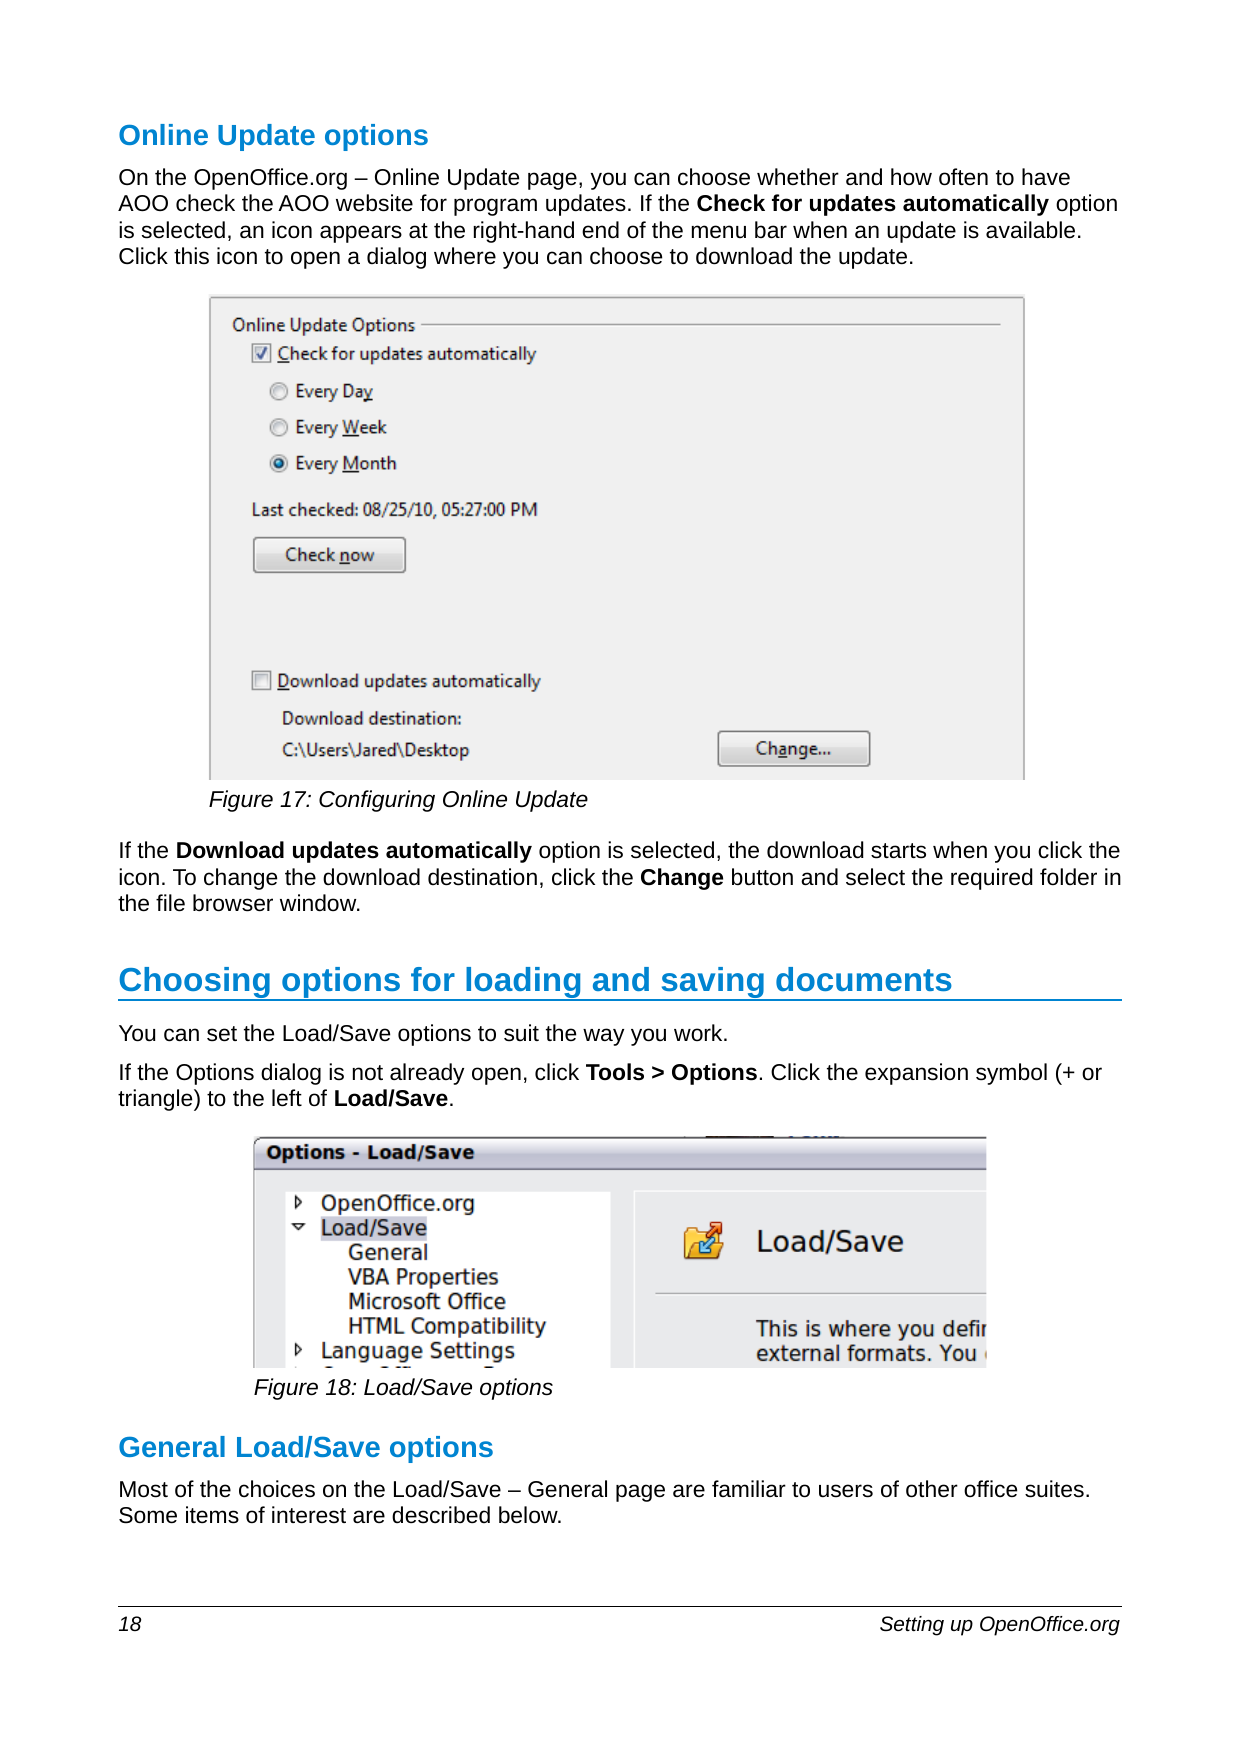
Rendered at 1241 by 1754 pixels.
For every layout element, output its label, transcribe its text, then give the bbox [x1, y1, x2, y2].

text On the OpenOffice.org – Online Update page, you can choose whether and how often to have AOO check the AOO website for program updates. If the Check for updates automatically option is selected, an icon appears at the right-hand end of the menu bar when an update is available. Click this icon to open a dialog where you can choose to download the update. [118, 164, 1122, 269]
picture [253, 1136, 987, 1368]
text Figure 17: Configuring Online Update [208, 786, 1025, 812]
subtitle Choosing options for loading and saving documents [118, 961, 1122, 999]
picture [208, 294, 1026, 780]
subtitle General Load/Save options [118, 1430, 1122, 1463]
text If the Download updates automatically option is selected, the download starts when you click the icon. To change the download destination, click the Change button and select the required folder in the file browser window. [118, 837, 1122, 916]
text Figure 18: Load/Save options [254, 1374, 987, 1400]
text If the Options dialog is not already open, click Tools > Options. Click the expansion symbol (+ or triangle) to the left of Load/Save. [118, 1059, 1122, 1111]
subtitle Online Update options [118, 118, 1122, 152]
text Most of the choices on the Load/Save – General page are familiar to users of other office suites. Some items of interest are described below. [118, 1476, 1122, 1528]
text You can set the Load/Save options to suit the way you work. [118, 1020, 1122, 1046]
